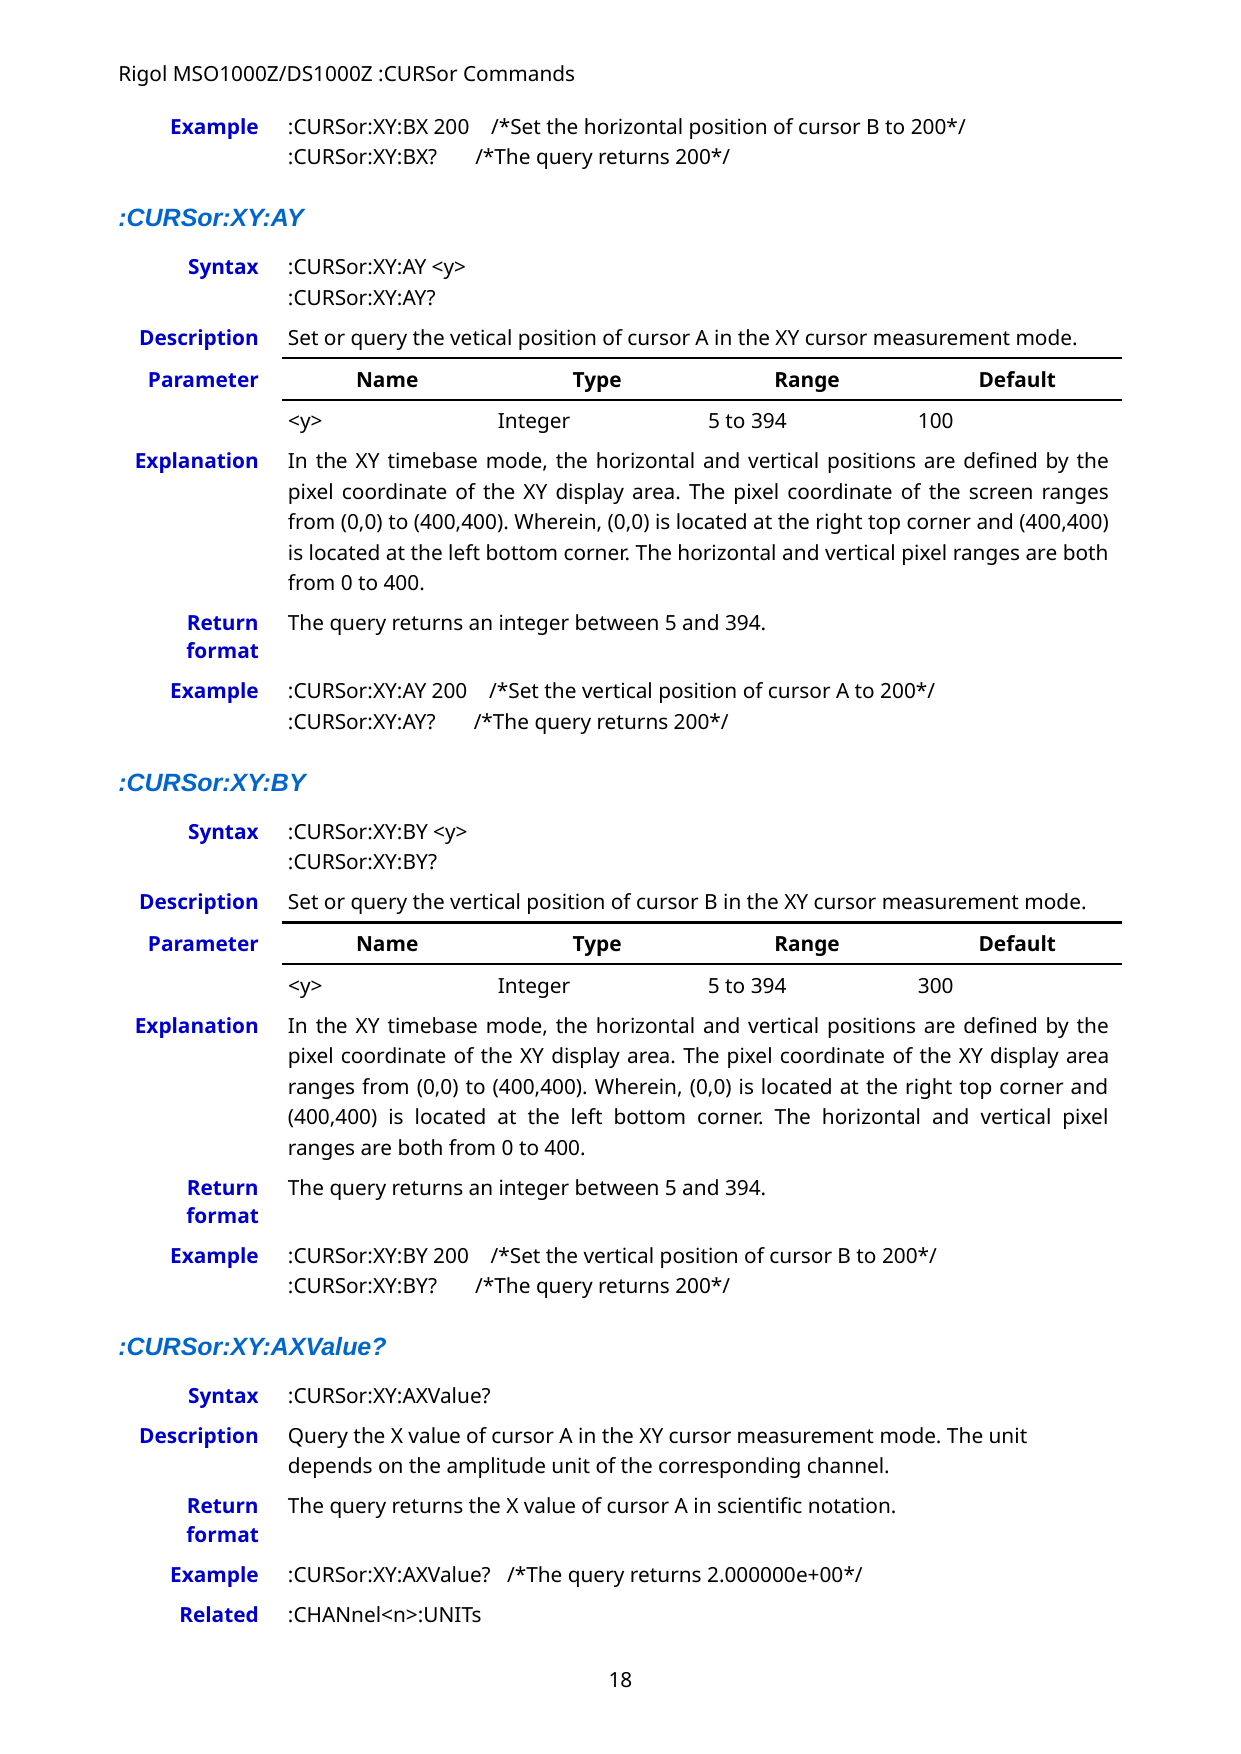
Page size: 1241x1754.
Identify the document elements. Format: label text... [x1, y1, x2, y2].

table_header Syntax [118, 811, 282, 881]
table_cell :CHANnel<n>:UNITs [282, 1594, 1122, 1634]
table_cell 100 [912, 401, 1122, 441]
table_cell The query returns an integer between 5 and 394. [282, 603, 1122, 671]
table_cell Type [492, 359, 702, 399]
table_cell Parameter [118, 921, 282, 963]
table_cell Example [118, 106, 282, 177]
table_cell Description [118, 317, 282, 357]
table_cell Return format [118, 1486, 282, 1554]
subtitle :CURSor:XY:AY [118, 203, 1122, 232]
table_cell :CURSor:XY:BY 200 /*Set the vertical position of cursor B to 200*/ :CURSor:XY:BY? /*The query returns 200*/ [282, 1235, 1122, 1306]
table_cell Description [118, 1416, 282, 1486]
table_cell Range [702, 359, 912, 399]
table_cell Name [282, 359, 492, 399]
table_cell 5 to 394 [702, 965, 912, 1005]
table_cell <y> [282, 401, 492, 441]
table_cell <y> [282, 965, 492, 1005]
subtitle :CURSor:XY:AXValue? [118, 1332, 1122, 1361]
table_cell Explanation [118, 1005, 282, 1167]
table_cell Default [912, 924, 1122, 963]
table_cell Set or query the vetical position of cursor A in the XY cursor measurement mode. [282, 317, 1122, 357]
table_cell :CURSor:XY:AY 200 /*Set the vertical position of cursor A to 200*/ :CURSor:XY:AY? /*The query returns 200*/ [282, 671, 1122, 741]
table_cell Integer [492, 965, 702, 1005]
table_cell Parameter [118, 357, 282, 399]
table_cell Name [282, 924, 492, 963]
table_cell Set or query the vertical position of cursor B in the XY cursor measurement mode. [282, 881, 1122, 921]
table_cell 300 [912, 965, 1122, 1005]
table_cell Range [702, 924, 912, 963]
table_cell [118, 399, 282, 441]
table_cell The query returns the X value of cursor A in scientific notation. [282, 1486, 1122, 1554]
table_cell :CURSor:XY:AXValue? /*The query returns 2.000000e+00*/ [282, 1554, 1122, 1594]
table_cell 5 to 394 [702, 401, 912, 441]
table_cell :CURSor:XY:BX 200 /*Set the horizontal position of cursor B to 200*/ :CURSor:XY:BX? /*The query returns 200*/ [282, 106, 1122, 177]
table_cell [118, 963, 282, 1005]
table_cell In the XY timebase mode, the horizontal and vertical positions are defined by the pixel coordinate of the XY display area. The pixel coordinate of the XY display area ranges from (0,0) to (400,400). Wherein, (0,0) is located at the right top corner and (400,400) is located at the left bottom corner. The horizontal and vertical pixel ranges are both from 0 to 400. [282, 1005, 1122, 1167]
table_header :CURSor:XY:BY <y> :CURSor:XY:BY? [282, 811, 1122, 881]
table_header :CURSor:XY:AY <y> :CURSor:XY:AY? [282, 247, 1122, 317]
table_cell The query returns an integer between 5 and 394. [282, 1167, 1122, 1235]
table_cell Related [118, 1594, 282, 1634]
table_cell Return format [118, 1167, 282, 1235]
table_cell Example [118, 671, 282, 741]
table_cell Description [118, 881, 282, 921]
table_header :CURSor:XY:AXValue? [282, 1376, 1122, 1416]
table_cell Integer [492, 401, 702, 441]
subtitle :CURSor:XY:BY [118, 768, 1122, 796]
table_cell In the XY timebase mode, the horizontal and vertical positions are defined by the pixel coordinate of the XY display area. The pixel coordinate of the screen ranges from (0,0) to (400,400). Wherein, (0,0) is located at the right top corner and (400,400) is located at the left bottom corner. The horizontal and vertical pixel ranges are both from 0 to 400. [282, 441, 1122, 602]
table_cell Example [118, 1235, 282, 1306]
table_header Syntax [118, 247, 282, 317]
table_cell Query the X value of cursor A in the XY cursor measurement mode. The unit depends on the amplitude unit of the corresponding channel. [282, 1416, 1122, 1486]
table_cell Explanation [118, 441, 282, 602]
table_cell Default [912, 359, 1122, 399]
table_cell Return format [118, 603, 282, 671]
table_cell Type [492, 924, 702, 963]
table_cell Example [118, 1554, 282, 1594]
table_header Syntax [118, 1376, 282, 1416]
